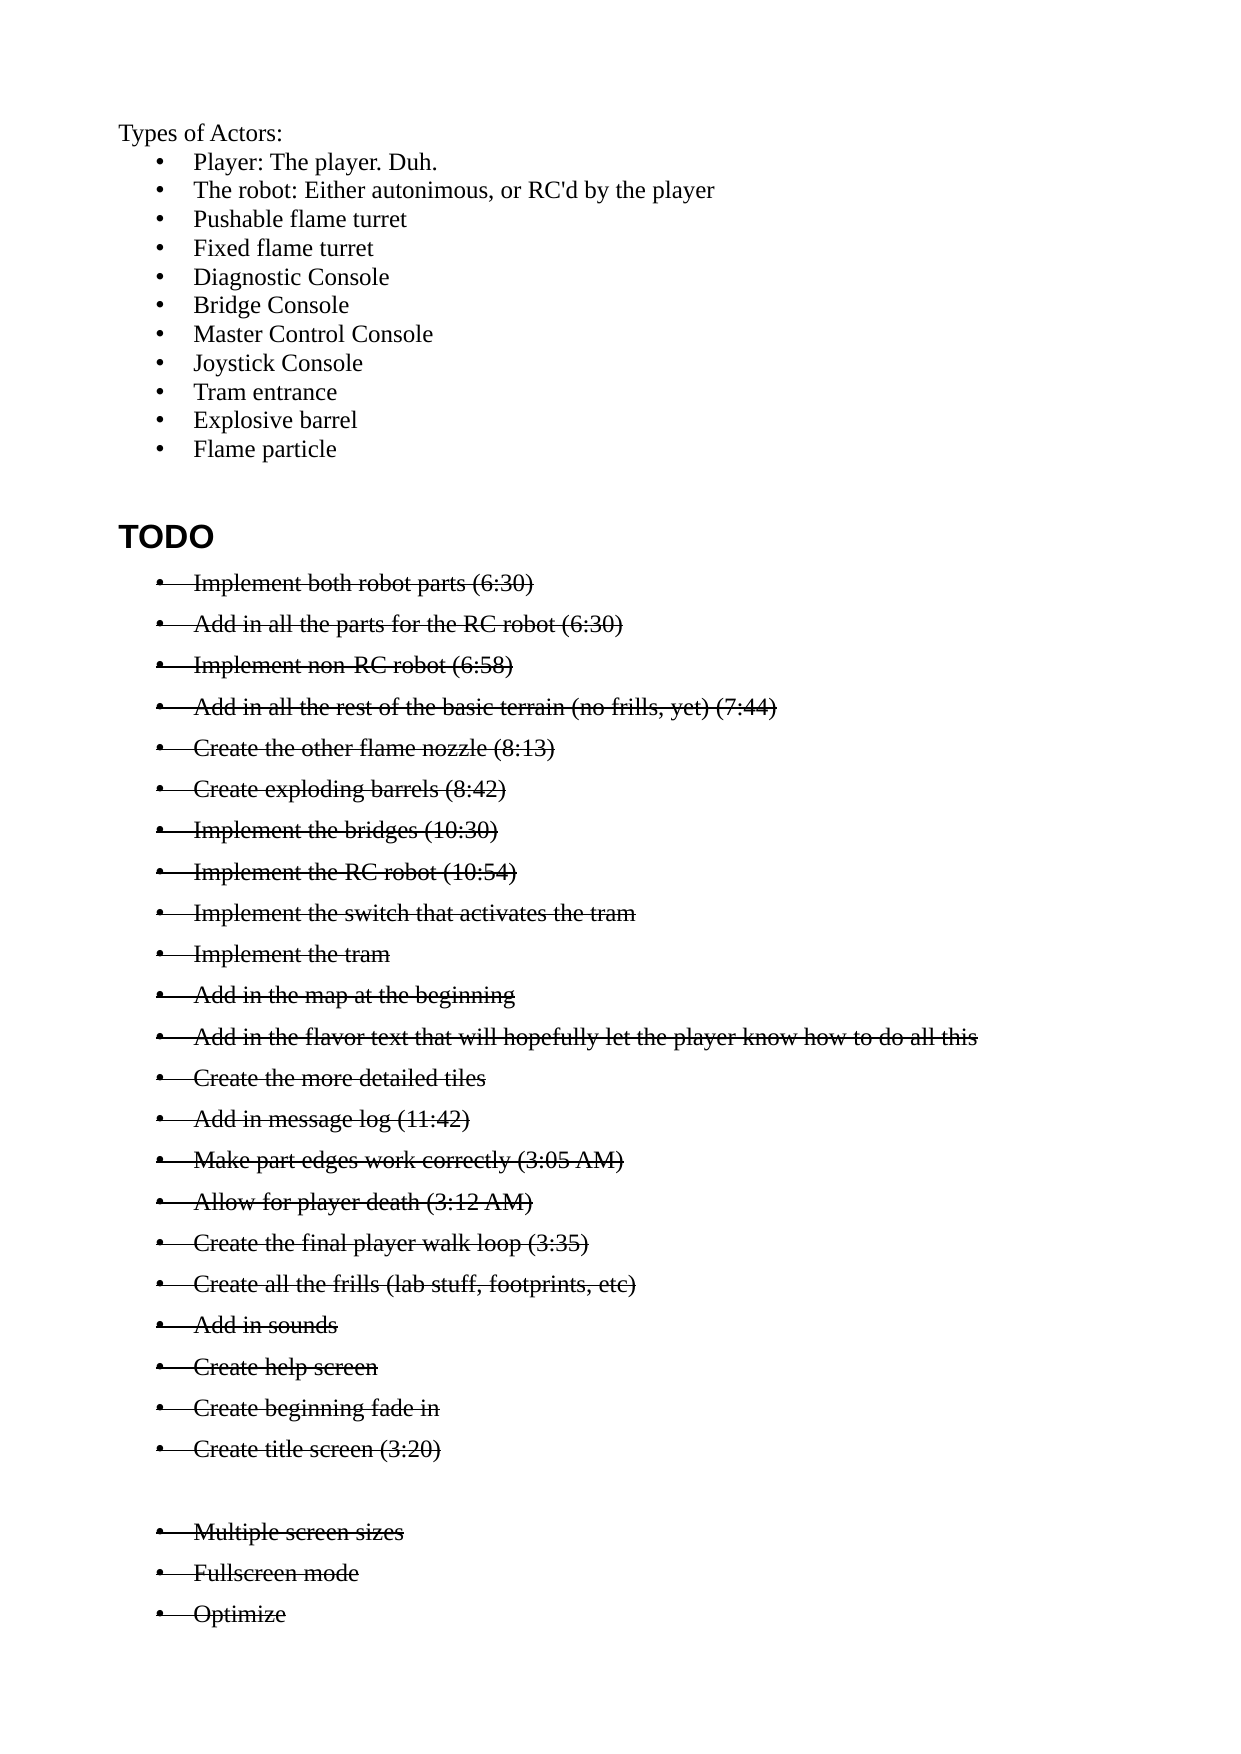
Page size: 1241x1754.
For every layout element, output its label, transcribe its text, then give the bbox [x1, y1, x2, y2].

list Add in all the parts for the RC robot (6:30) [156, 609, 1122, 638]
list Implement the tram [156, 939, 1122, 968]
list Player: The player. Duh. [156, 147, 1122, 176]
list Add in message log (11:42) [156, 1104, 1122, 1133]
list Bridge Console [156, 291, 1122, 319]
list Create help screen [156, 1352, 1122, 1381]
list Create the other flame nozzle (8:13) [156, 733, 1122, 762]
list Add in all the rest of the basic terrain (no frills, yet) (7:44) [156, 692, 1122, 721]
list Tram entrance [156, 377, 1122, 406]
list Add in sounds [156, 1311, 1122, 1339]
list Implement non-RC robot (6:58) [156, 651, 1122, 679]
list Optimize [156, 1599, 1122, 1628]
list Add in the map at the beginning [156, 981, 1122, 1009]
list Flame particle [156, 434, 1122, 463]
list Create the final player walk loop (3:35) [156, 1228, 1122, 1257]
list Master Control Console [156, 319, 1122, 348]
list Explosive barrel [156, 406, 1122, 434]
list Create title screen (3:20) [156, 1434, 1122, 1463]
list Fullscreen mode [156, 1558, 1122, 1587]
list The robot: Either autonimous, or RC'd by the player [156, 176, 1122, 204]
list Create the more detailed tiles [156, 1063, 1122, 1092]
list Make part edges work correctly (3:05 AM) [156, 1146, 1122, 1174]
list Pushable flame turret [156, 204, 1122, 233]
list Multiple screen sizes [156, 1517, 1122, 1546]
list Joystick Console [156, 348, 1122, 377]
list Implement both robot parts (6:30) [156, 568, 1122, 597]
list Allow for player death (3:12 AM) [156, 1187, 1122, 1216]
list Implement the switch that activates the tram [156, 898, 1122, 927]
list Create beginning fade in [156, 1393, 1122, 1422]
text Types of Actors: [118, 118, 1122, 147]
list Create exploding barrels (8:42) [156, 774, 1122, 803]
list Create all the frills (lab stuff, footprints, etc) [156, 1269, 1122, 1298]
list Add in the flavor text that will hopefully let the player know how to do all this [156, 1022, 1122, 1051]
list Fixed flame turret [156, 233, 1122, 262]
subtitle TODO [118, 517, 1122, 556]
list Implement the bridges (10:30) [156, 816, 1122, 844]
list Diagnostic Console [156, 262, 1122, 291]
list Implement the RC robot (10:54) [156, 857, 1122, 886]
